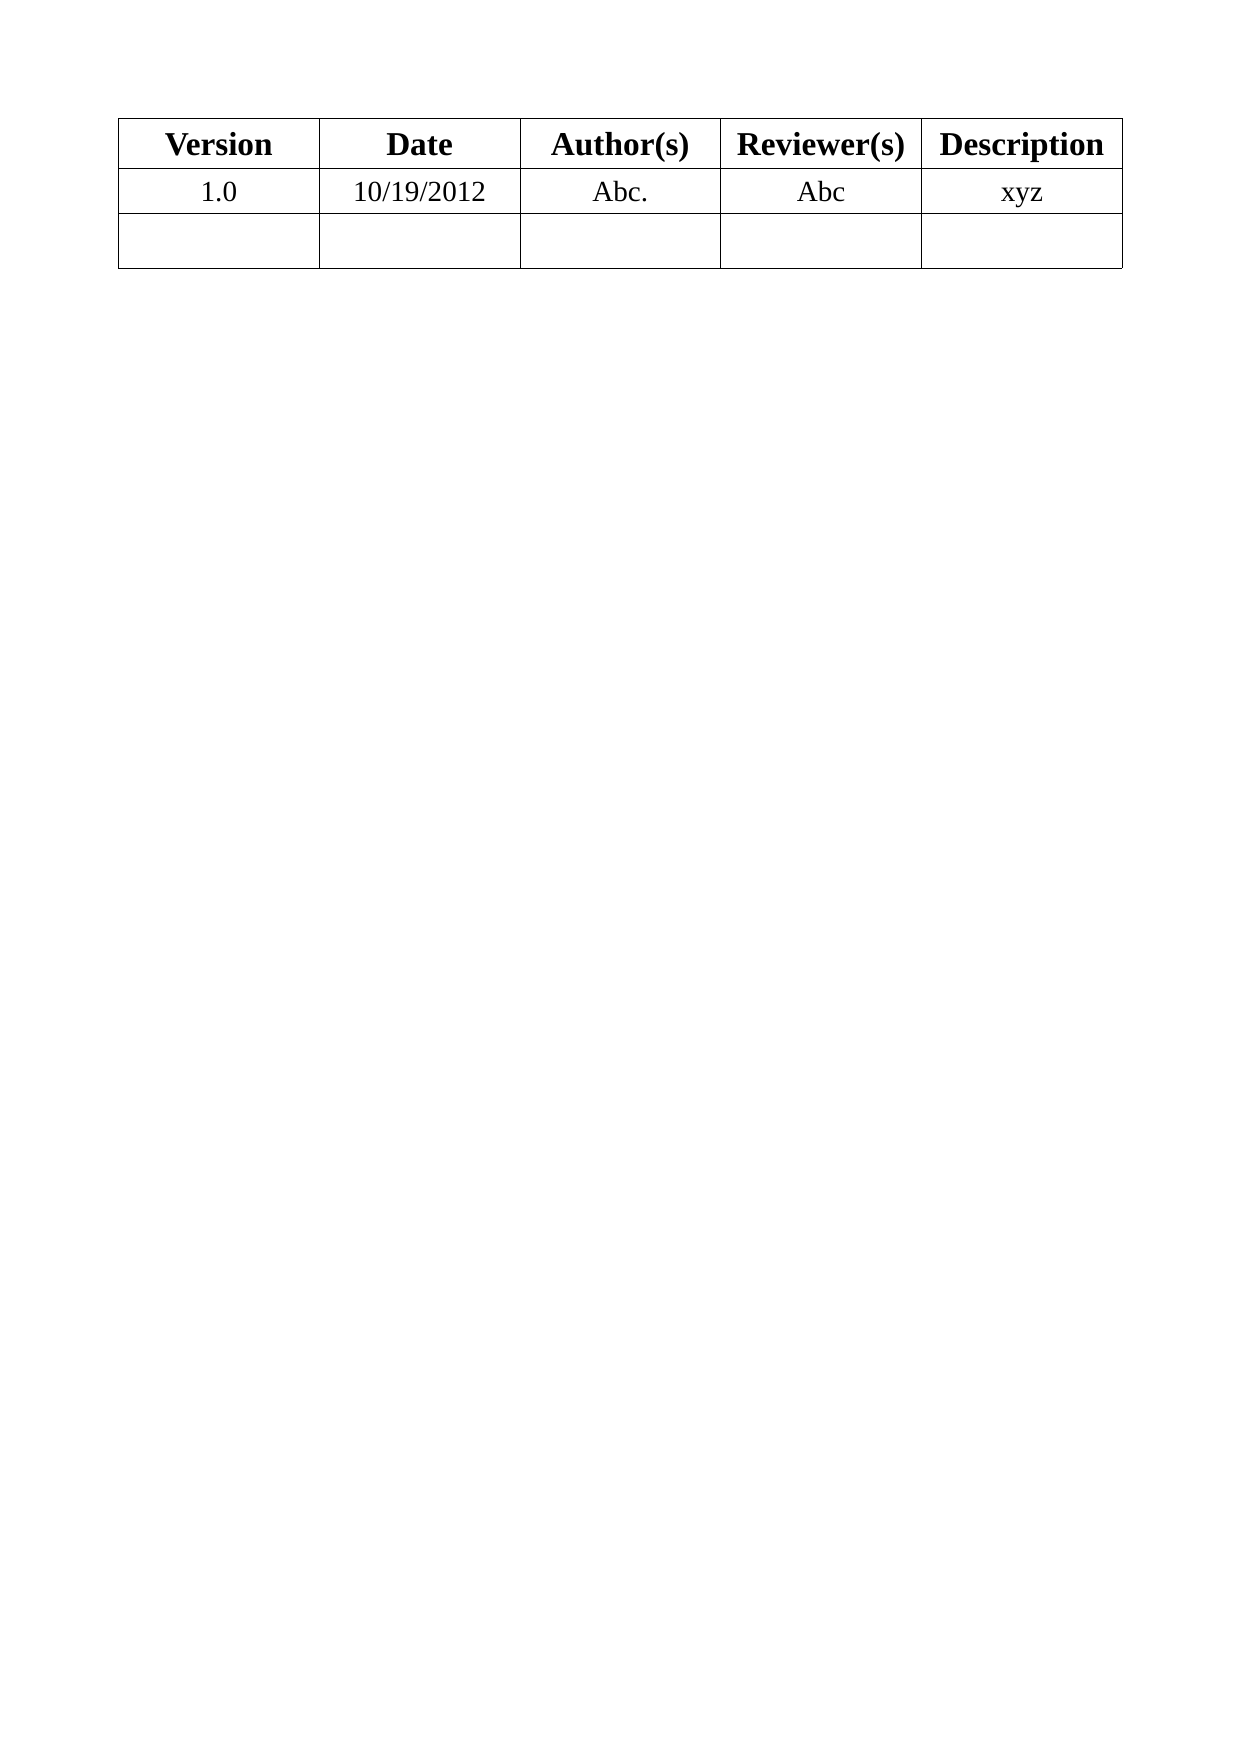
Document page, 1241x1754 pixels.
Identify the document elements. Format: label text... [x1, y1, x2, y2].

table_cell Abc [721, 169, 921, 213]
table_header Description [922, 119, 1122, 168]
table_header Date [320, 119, 520, 168]
table_cell xyz [922, 169, 1122, 213]
table_cell 1.0 [119, 169, 319, 213]
table_cell Abc. [521, 169, 720, 213]
table_cell 10/19/2012 [320, 169, 520, 213]
table_cell [521, 214, 720, 268]
table_cell [721, 214, 921, 268]
table_cell [922, 214, 1122, 268]
table_cell [119, 214, 319, 268]
table_header Reviewer(s) [721, 119, 921, 168]
table_header Version [119, 119, 319, 168]
table_header Author(s) [521, 119, 720, 168]
table_cell [320, 214, 520, 268]
